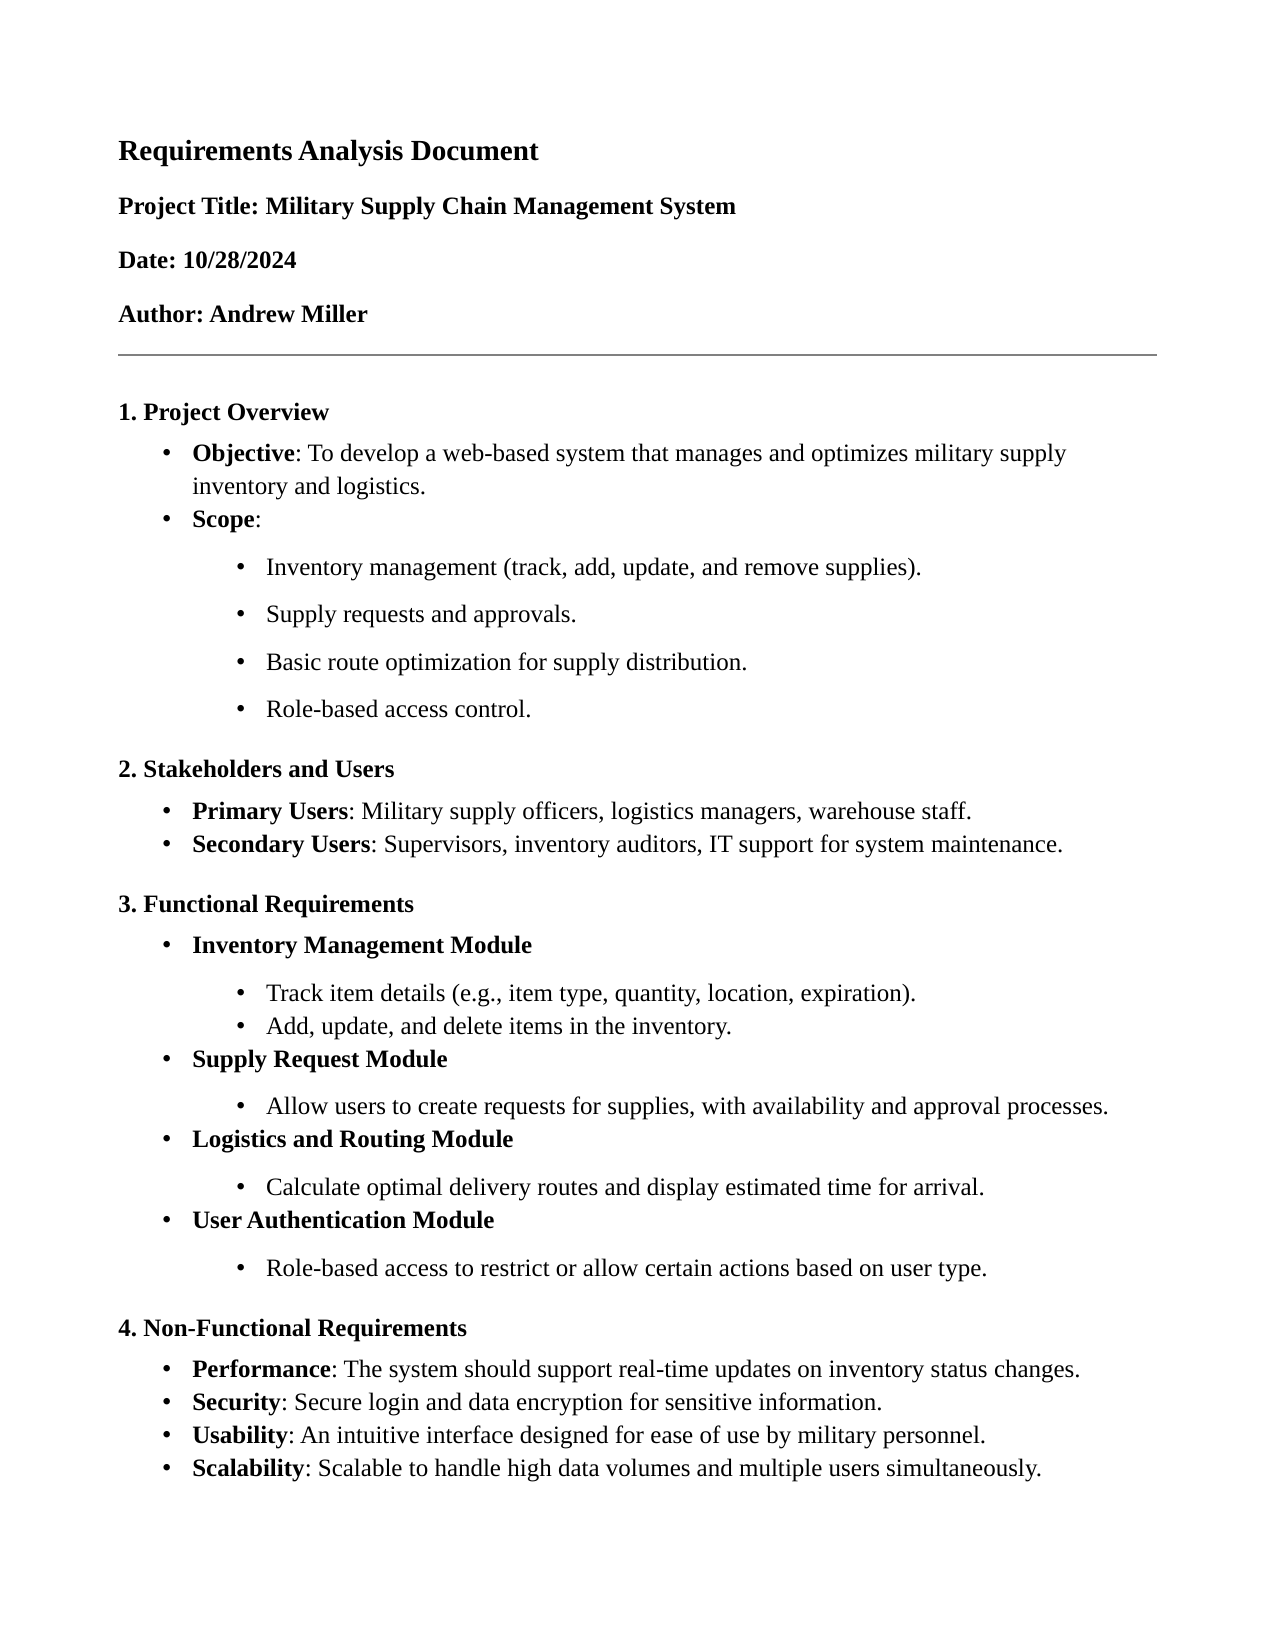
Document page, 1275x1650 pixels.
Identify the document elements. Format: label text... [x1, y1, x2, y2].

list Objective: To develop a web-based system that manages and optimizes military supply inventory and logistics. [162, 438, 1157, 500]
list Allow users to create requests for supplies, with availability and approval processes. [236, 1091, 1157, 1120]
list Track item details (e.g., item type, quantity, location, expiration). [236, 978, 1157, 1007]
list Inventory Management Module [162, 930, 1157, 959]
list Logistics and Routing Module [162, 1124, 1157, 1153]
list Security: Secure login and data encryption for sensitive information. [162, 1387, 1157, 1416]
list Supply requests and approvals. [236, 599, 1157, 628]
list Scalability: Scalable to handle high data volumes and multiple users simultaneously. [162, 1453, 1157, 1482]
list Performance: The system should support real-time updates on inventory status changes. [162, 1354, 1157, 1383]
list Calculate optimal delivery routes and display estimated time for arrival. [236, 1172, 1157, 1201]
subtitle 4. Non-Functional Requirements [118, 1313, 1157, 1342]
list Primary Users: Military supply officers, logistics managers, warehouse staff. [162, 796, 1157, 824]
list Inventory management (track, add, update, and remove supplies). [236, 552, 1157, 580]
subtitle Author: Andrew Miller [118, 299, 1157, 327]
list Scope: [162, 504, 1157, 533]
list Basic route optimization for supply distribution. [236, 647, 1157, 676]
subtitle Project Title: Military Supply Chain Management System [118, 191, 1157, 220]
subtitle 1. Project Overview [118, 397, 1157, 426]
subtitle 2. Stakeholders and Users [118, 754, 1157, 783]
list User Authentication Module [162, 1205, 1157, 1234]
subtitle Date: 10/28/2024 [118, 245, 1157, 274]
subtitle 3. Functional Requirements [118, 889, 1157, 918]
list Supply Request Module [162, 1044, 1157, 1073]
list Role-based access control. [236, 694, 1157, 723]
list Secondary Users: Supervisors, inventory auditors, IT support for system maintenance. [162, 829, 1157, 858]
list Role-based access to restrict or allow certain actions based on user type. [236, 1253, 1157, 1281]
list Usability: An intuitive interface designed for ease of use by military personnel. [162, 1420, 1157, 1449]
list Add, update, and delete items in the inventory. [236, 1011, 1157, 1039]
subtitle Requirements Analysis Document [118, 133, 1157, 166]
